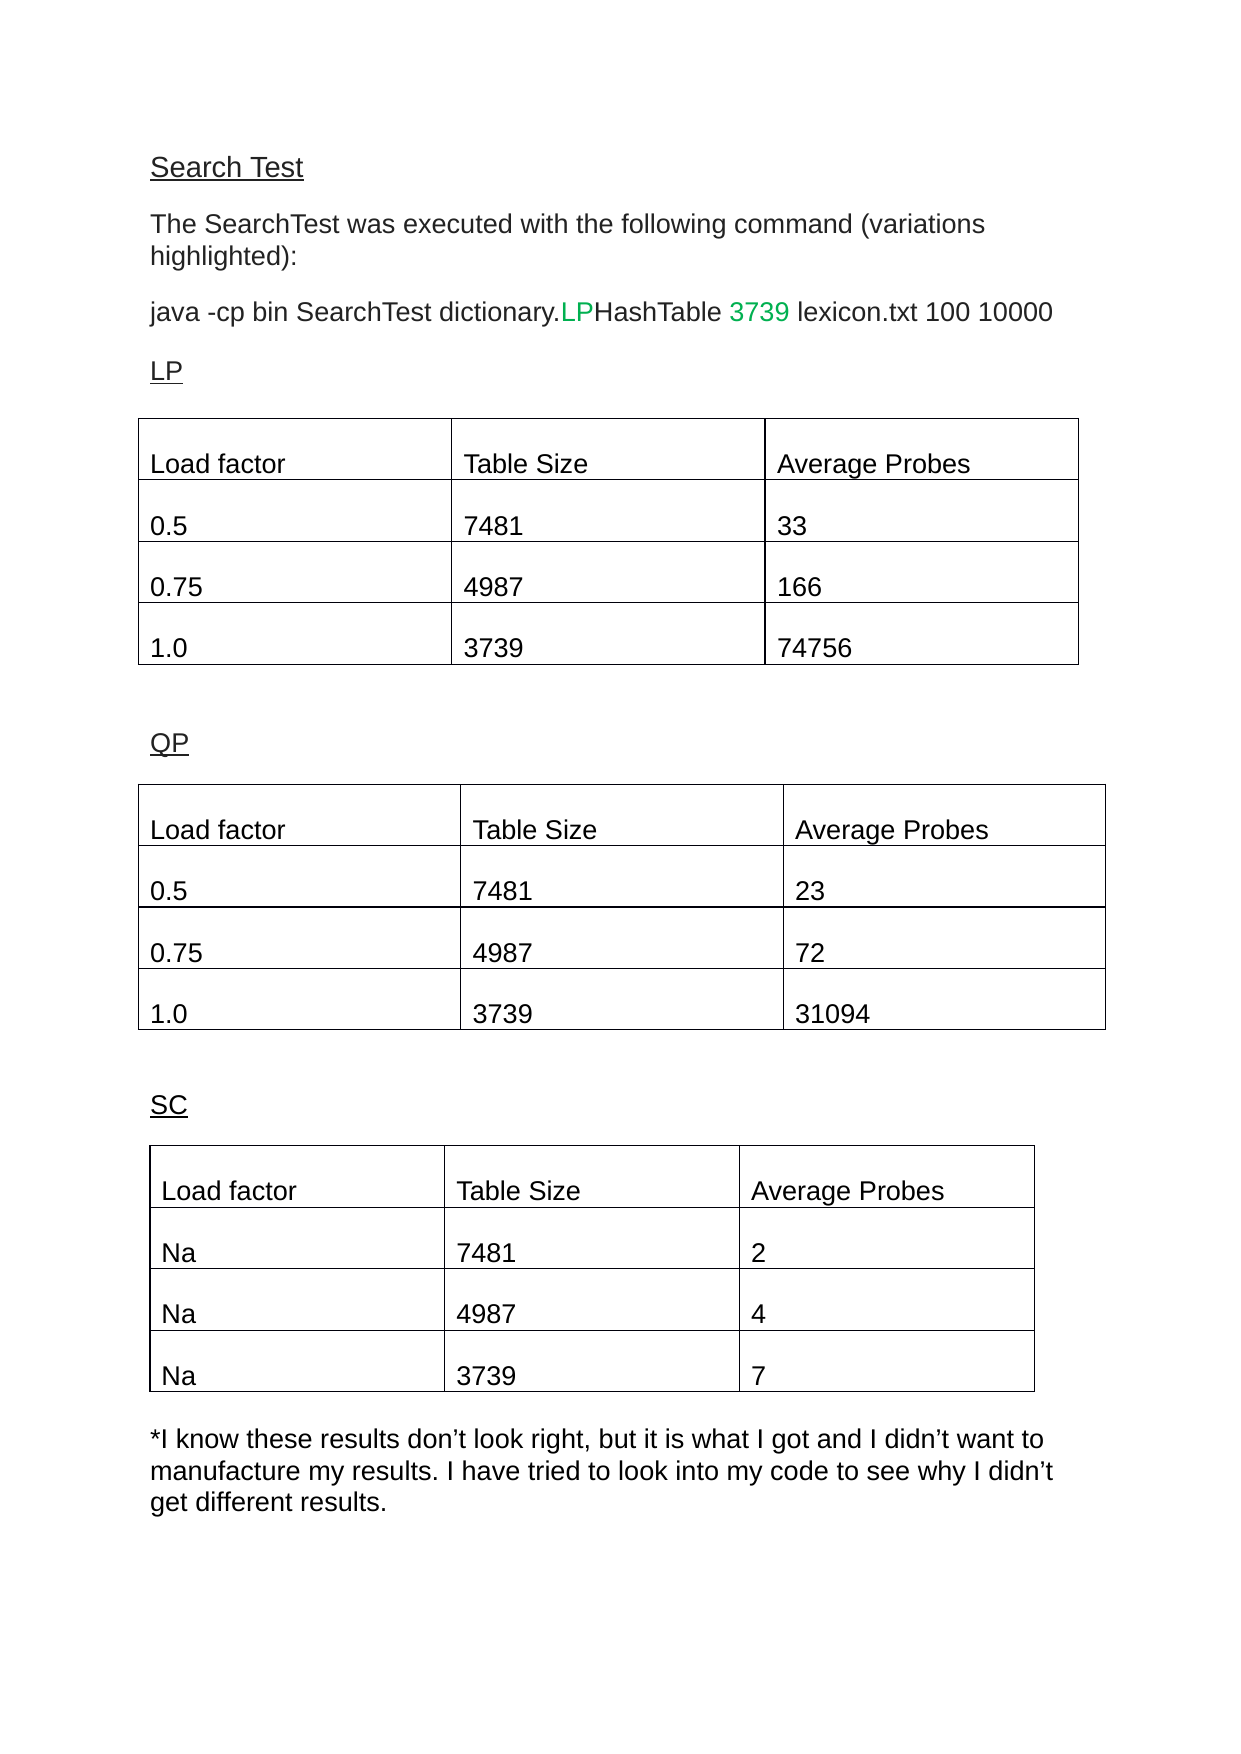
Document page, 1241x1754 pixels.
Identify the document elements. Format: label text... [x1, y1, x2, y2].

table_header Table Size [452, 419, 764, 479]
table_cell 31094 [784, 969, 1105, 1029]
table_cell 0.5 [139, 480, 451, 541]
table_header Table Size [461, 785, 783, 845]
table_header Load factor [139, 419, 451, 479]
table_cell 4 [740, 1269, 1034, 1329]
text The SearchTest was executed with the following command (variations highlighted): [150, 208, 1090, 271]
table_cell 1.0 [139, 969, 460, 1029]
table_cell 3739 [461, 969, 783, 1029]
text java -cp bin SearchTest dictionary.LPHashTable 3739 lexicon.txt 100 10000 [150, 296, 1090, 355]
table_cell Na [151, 1331, 444, 1391]
table_cell 0.75 [139, 542, 451, 602]
table_cell 7 [740, 1331, 1034, 1391]
table_header Average Probes [766, 419, 1078, 479]
table_cell 23 [784, 846, 1105, 906]
table_cell 7481 [445, 1208, 739, 1268]
table_cell 166 [766, 542, 1078, 602]
table_cell 7481 [461, 846, 783, 906]
table_cell 3739 [452, 603, 764, 664]
table_header Average Probes [784, 785, 1105, 845]
table_cell 7481 [452, 480, 764, 541]
table_cell 1.0 [139, 603, 451, 664]
table_header Table Size [445, 1146, 739, 1207]
table_header Load factor [139, 785, 460, 845]
table_cell 4987 [452, 542, 764, 602]
table_cell 33 [766, 480, 1078, 541]
table_cell 74756 [766, 603, 1078, 664]
table_cell SC *I know these results don’t look right, but it is what I got and I didn’t want to manufacture my results. I have tried to look into my code to see why I didn’t get different results. [150, 1089, 1090, 1542]
table_cell 3739 [445, 1331, 739, 1391]
table_cell 0.5 [139, 846, 460, 906]
text LP [150, 355, 1090, 387]
table_cell Na [151, 1208, 444, 1268]
text Search Test [150, 150, 1090, 183]
table_cell 2 [740, 1208, 1034, 1268]
table_cell Na [151, 1269, 444, 1329]
table_header Load factor [151, 1146, 444, 1207]
table_header Average Probes [740, 1146, 1034, 1207]
table_cell 0.75 [139, 908, 460, 968]
table_cell 4987 [445, 1269, 739, 1329]
table_cell 4987 [461, 908, 783, 968]
table_cell 72 [784, 908, 1105, 968]
text QP [150, 696, 1090, 758]
